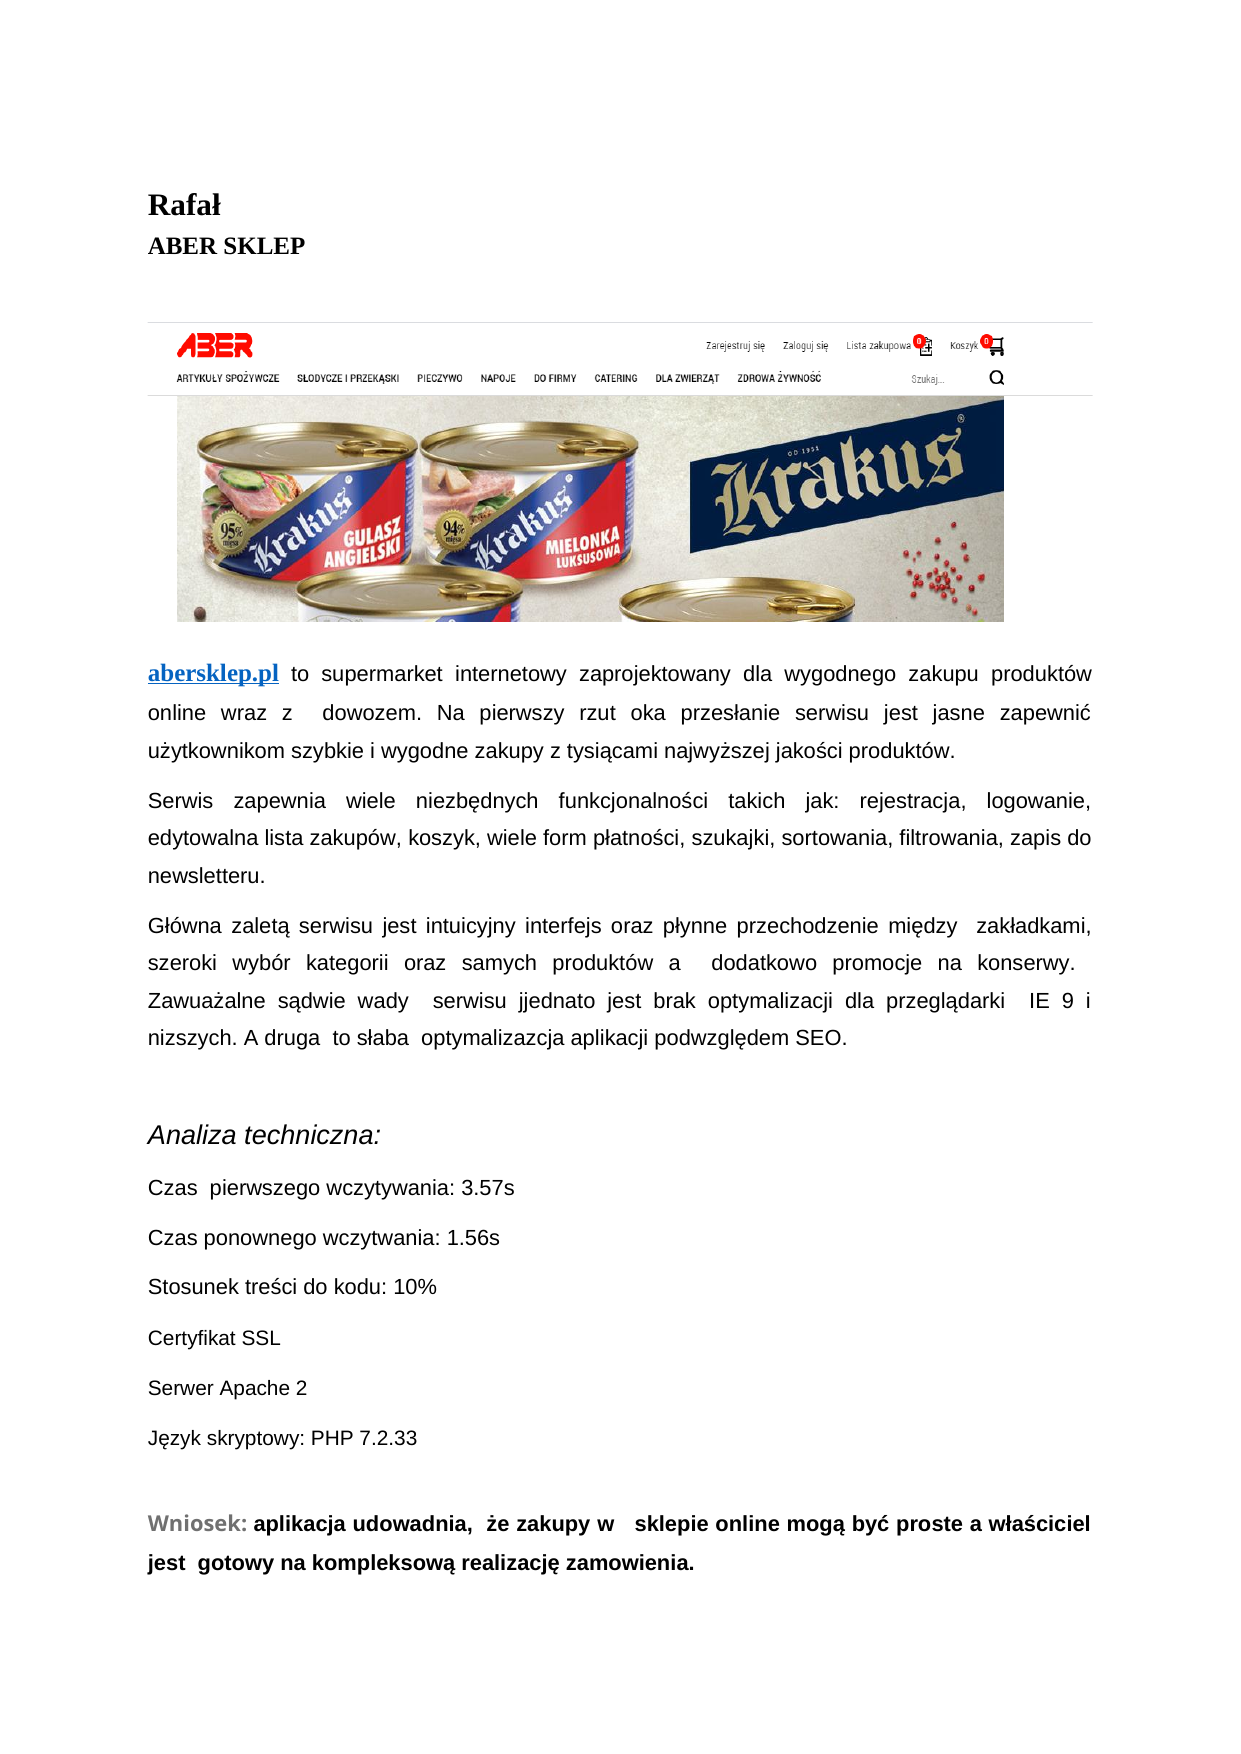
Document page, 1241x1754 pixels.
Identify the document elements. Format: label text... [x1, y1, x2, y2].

text Czas pierwszego wczytywania: 3.57s [148, 1163, 1093, 1200]
text Główna zaletą serwisu jest intuicyjny interfejs oraz płynne przechodzenie między zakładkami, szeroki wybór kategorii oraz samych produktów a dodatkowo promocje na konserwy. Zawuażalne sądwie wady serwisu jjednato jest brak optymalizacji dla przeglądarki IE 9 i nizszych. A druga to słaba optymalizazcja aplikacji podwzględem SEO. [148, 900, 1093, 1050]
text Serwis zapewnia wiele niezbędnych funkcjonalności takich jak: rejestracja, logowanie, edytowalna lista zakupów, koszyk, wiele form płatności, szukajki, sortowania, filtrowania, zapis do newsletteru. [148, 775, 1093, 888]
text abersklep.pl to supermarket internetowy zaprojektowany dla wygodnego zakupu produktów online wraz z dowozem. Na pierwszy rzut oka przesłanie serwisu jest jasne zapewnić użytkownikom szybkie i wygodne zakupy z tysiącami najwyższej jakości produktów. [148, 622, 1093, 763]
text Certyfikat SSL [148, 1313, 1093, 1350]
text Stosunek treści do kodu: 10% [148, 1263, 1093, 1300]
text Język skryptowy: PHP 7.2.33 [148, 1413, 1093, 1450]
text Czas ponownego wczytwania: 1.56s [148, 1213, 1093, 1250]
text Wniosek: aplikacja udowadnia, że zakupy w sklepie online mogą być proste a właściciel jest gotowy na kompleksową realizację zamowienia. [148, 1463, 1093, 1575]
subtitle Rafał [148, 185, 1093, 223]
text Serwer Apache 2 [148, 1363, 1093, 1400]
text ABER SKLEP [148, 223, 1093, 260]
text Analiza techniczna: [148, 1113, 1093, 1150]
